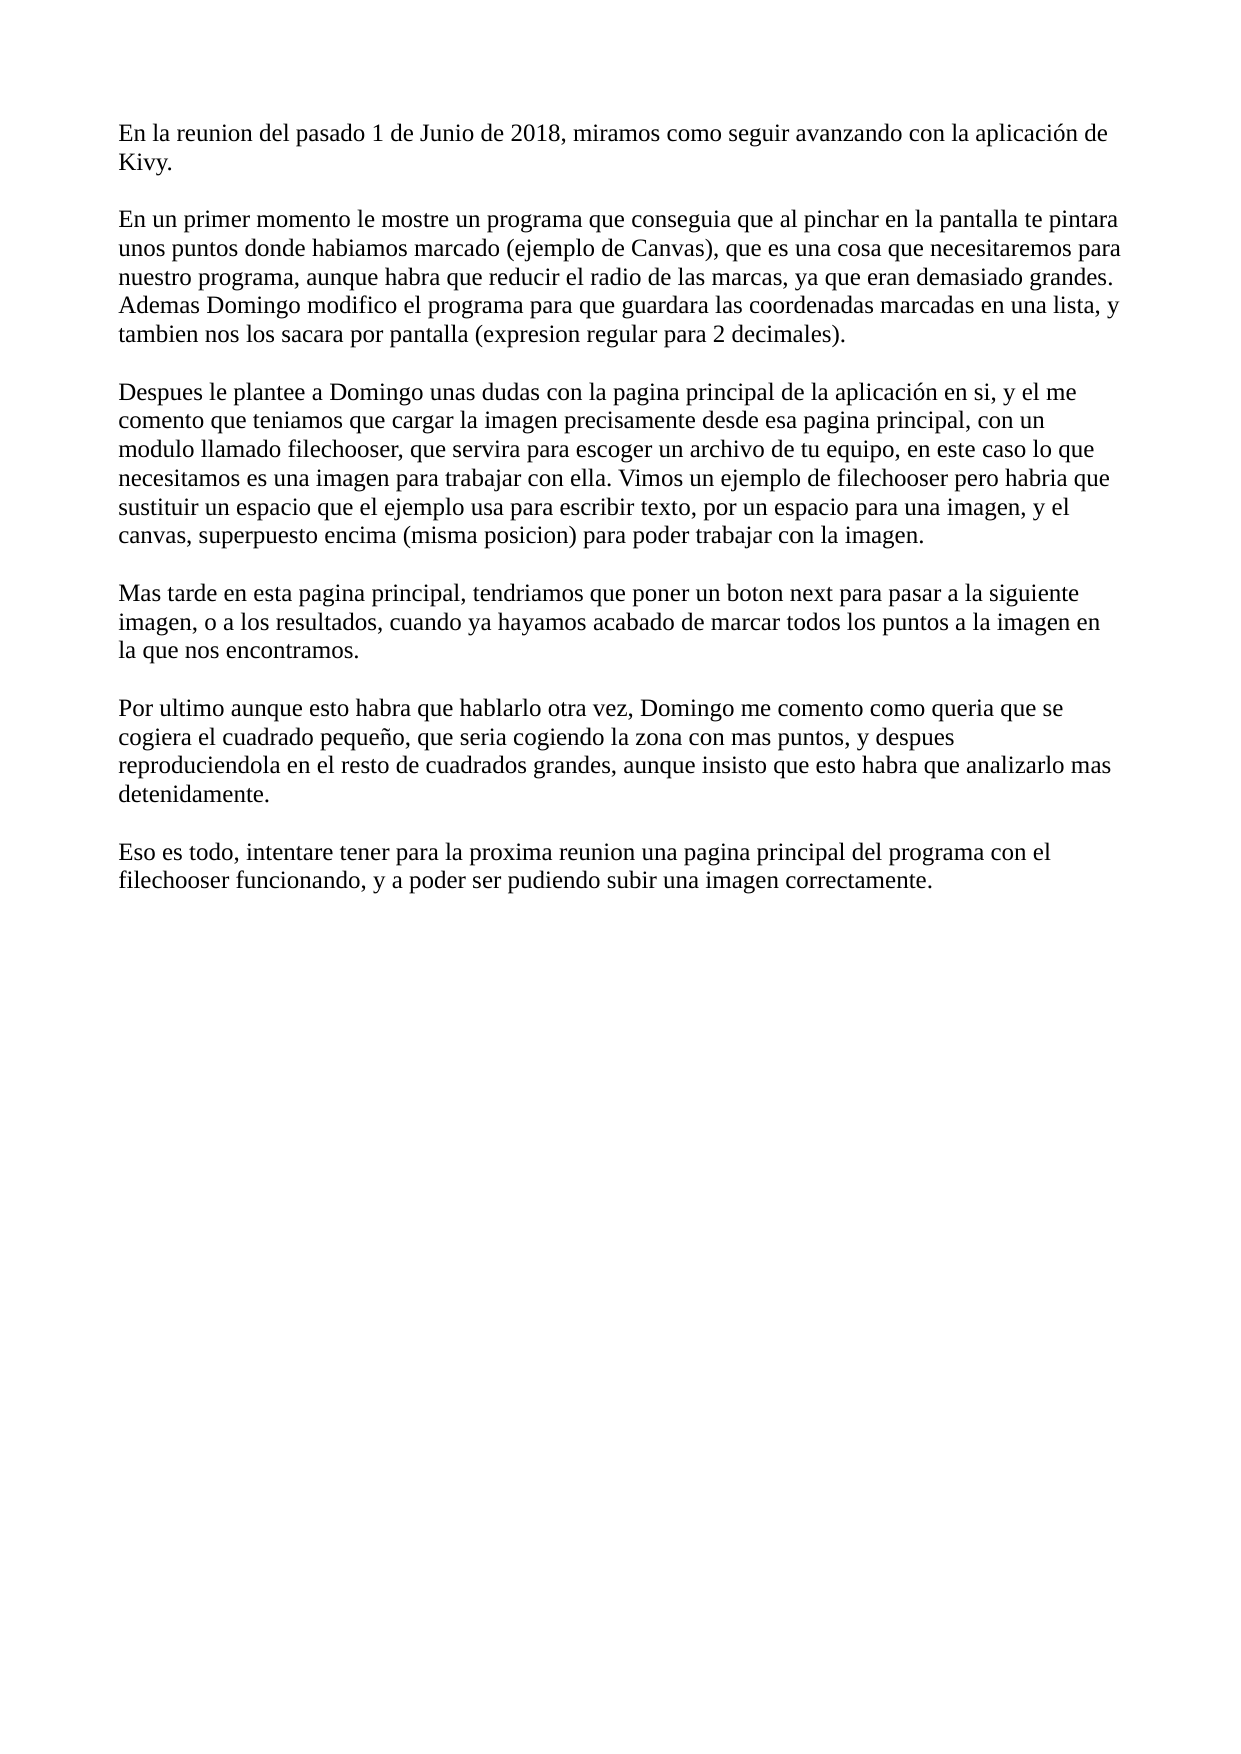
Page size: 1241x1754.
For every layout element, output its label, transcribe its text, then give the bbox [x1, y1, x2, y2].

text Por ultimo aunque esto habra que hablarlo otra vez, Domingo me comento como queria que se cogiera el cuadrado pequeño, que seria cogiendo la zona con mas puntos, y despues reproduciendola en el resto de cuadrados grandes, aunque insisto que esto habra que analizarlo mas detenidamente. [118, 693, 1122, 808]
text En la reunion del pasado 1 de Junio de 2018, miramos como seguir avanzando con la aplicación de Kivy. [118, 118, 1122, 176]
text En un primer momento le mostre un programa que conseguia que al pinchar en la pantalla te pintara unos puntos donde habiamos marcado (ejemplo de Canvas), que es una cosa que necesitaremos para nuestro programa, aunque habra que reducir el radio de las marcas, ya que eran demasiado grandes. Ademas Domingo modifico el programa para que guardara las coordenadas marcadas en una lista, y tambien nos los sacara por pantalla (expresion regular para 2 decimales). [118, 204, 1122, 348]
text Mas tarde en esta pagina principal, tendriamos que poner un boton next para pasar a la siguiente imagen, o a los resultados, cuando ya hayamos acabado de marcar todos los puntos a la imagen en la que nos encontramos. [118, 578, 1122, 664]
text Eso es todo, intentare tener para la proxima reunion una pagina principal del programa con el filechooser funcionando, y a poder ser pudiendo subir una imagen correctamente. [118, 837, 1122, 894]
text Despues le plantee a Domingo unas dudas con la pagina principal de la aplicación en si, y el me comento que teniamos que cargar la imagen precisamente desde esa pagina principal, con un modulo llamado filechooser, que servira para escoger un archivo de tu equipo, en este caso lo que necesitamos es una imagen para trabajar con ella. Vimos un ejemplo de filechooser pero habria que sustituir un espacio que el ejemplo usa para escribir texto, por un espacio para una imagen, y el canvas, superpuesto encima (misma posicion) para poder trabajar con la imagen. [118, 377, 1122, 549]
